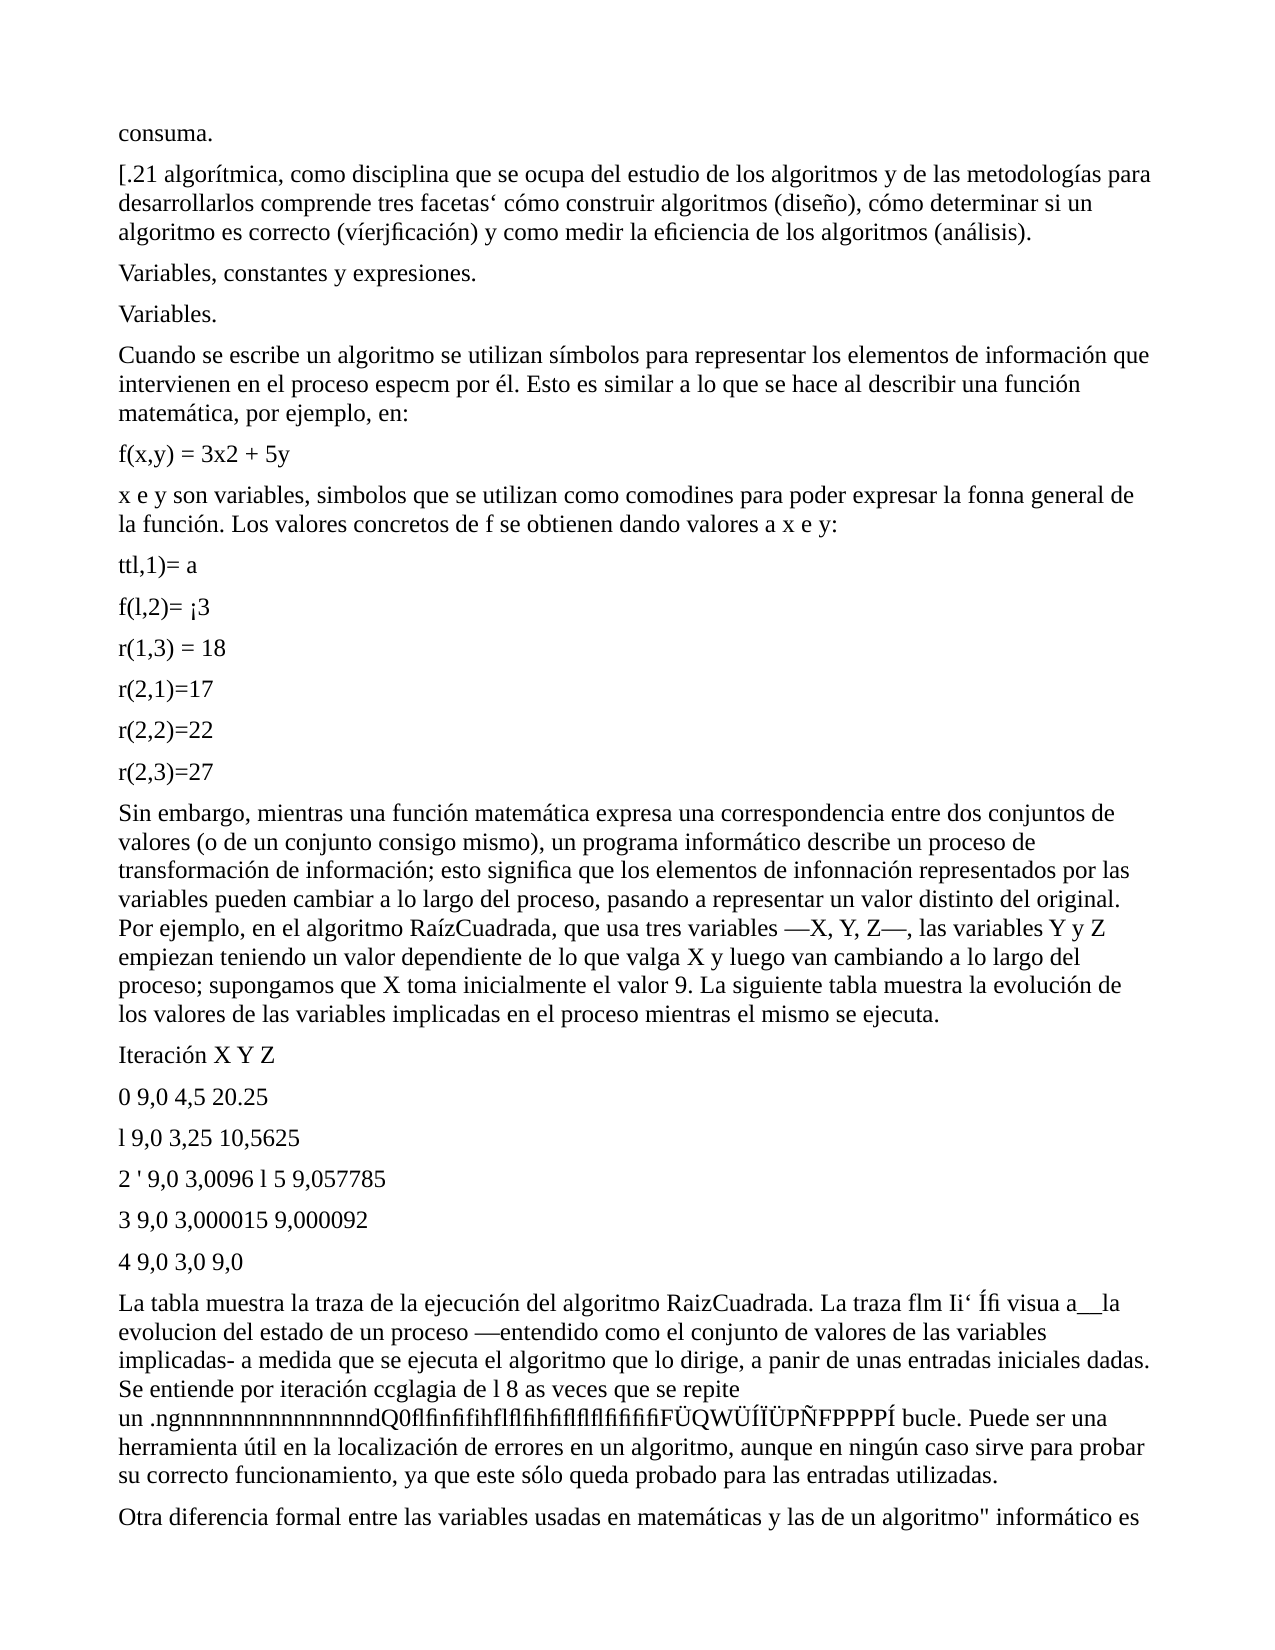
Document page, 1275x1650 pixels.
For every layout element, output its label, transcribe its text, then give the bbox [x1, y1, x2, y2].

text La tabla muestra la traza de la ejecución del algoritmo RaizCuadrada. La traza flm Ii‘ Íﬁ visua a__la evolucion del estado de un proceso —entendido como el conjunto de valores de las variables implicadas- a medida que se ejecuta el algoritmo que lo dirige, a panir de unas entradas iniciales dadas. Se entiende por iteración ccglagia de l 8 as veces que se repite un .ngnnnnnnnnnnnnnnndQ0ﬂﬁnﬁfihflﬂﬁhﬁﬂﬂﬂﬁﬁﬁﬁFÜQWÜÍÏÜPÑFPPPPÍ bucle. Puede ser una herramienta útil en la localización de errores en un algoritmo, aunque en ningún caso sirve para probar su correcto funcionamiento, ya que este sólo queda probado para las entradas utilizadas. [118, 1288, 1157, 1489]
text 3 9,0 3,000015 9,000092 [118, 1206, 1157, 1234]
text Sin embargo, mientras una función matemática expresa una correspondencia entre dos conjuntos de valores (o de un conjunto consigo mismo), un programa informático describe un proceso de transformación de información; esto signiﬁca que los elementos de infonnación representados por las variables pueden cambiar a lo largo del proceso, pasando a representar un valor distinto del original. Por ejemplo, en el algoritmo RaízCuadrada, que usa tres variables —X, Y, Z—, las variables Y y Z empiezan teniendo un valor dependiente de lo que valga X y luego van cambiando a lo largo del proceso; supongamos que X toma inicialmente el valor 9. La siguiente tabla muestra la evolución de los valores de las variables implicadas en el proceso mientras el mismo se ejecuta. [118, 798, 1157, 1028]
text r(2,1)=17 [118, 674, 1157, 703]
text Iteración X Y Z [118, 1041, 1157, 1069]
text [.21 algorítmica, como disciplina que se ocupa del estudio de los algoritmos y de las metodologías para desarrollarlos comprende tres facetas‘ cómo construir algoritmos (diseño), cómo determinar si un algoritmo es correcto (víerjﬁcación) y como medir la eﬁciencia de los algoritmos (análisis). [118, 159, 1157, 246]
text Otra diferencia formal entre las variables usadas en matemáticas y las de un algoritmo" informático es [118, 1502, 1157, 1531]
text Variables, constantes y expresiones. [118, 258, 1157, 287]
text l 9,0 3,25 10,5625 [118, 1123, 1157, 1152]
text 2 ' 9,0 3,0096 l 5 9,057785 [118, 1164, 1157, 1193]
text 4 9,0 3,0 9,0 [118, 1247, 1157, 1276]
text Variables. [118, 299, 1157, 328]
text Cuando se escribe un algoritmo se utilizan símbolos para representar los elementos de información que intervienen en el proceso especm por él. Esto es similar a lo que se hace al describir una función matemática, por ejemplo, en: [118, 341, 1157, 427]
text consuma. [118, 118, 1157, 147]
text r(1,3) = 18 [118, 633, 1157, 662]
text x e y son variables, simbolos que se utilizan como comodines para poder expresar la fonna general de la función. Los valores concretos de f se obtienen dando valores a x e y: [118, 481, 1157, 538]
text f(l,2)= ¡3 [118, 592, 1157, 621]
text r(2,2)=22 [118, 716, 1157, 744]
text f(x,y) = 3x2 + 5y [118, 439, 1157, 468]
text ttl,1)= a [118, 551, 1157, 579]
text 0 9,0 4,5 20.25 [118, 1082, 1157, 1111]
text r(2,3)=27 [118, 757, 1157, 786]
